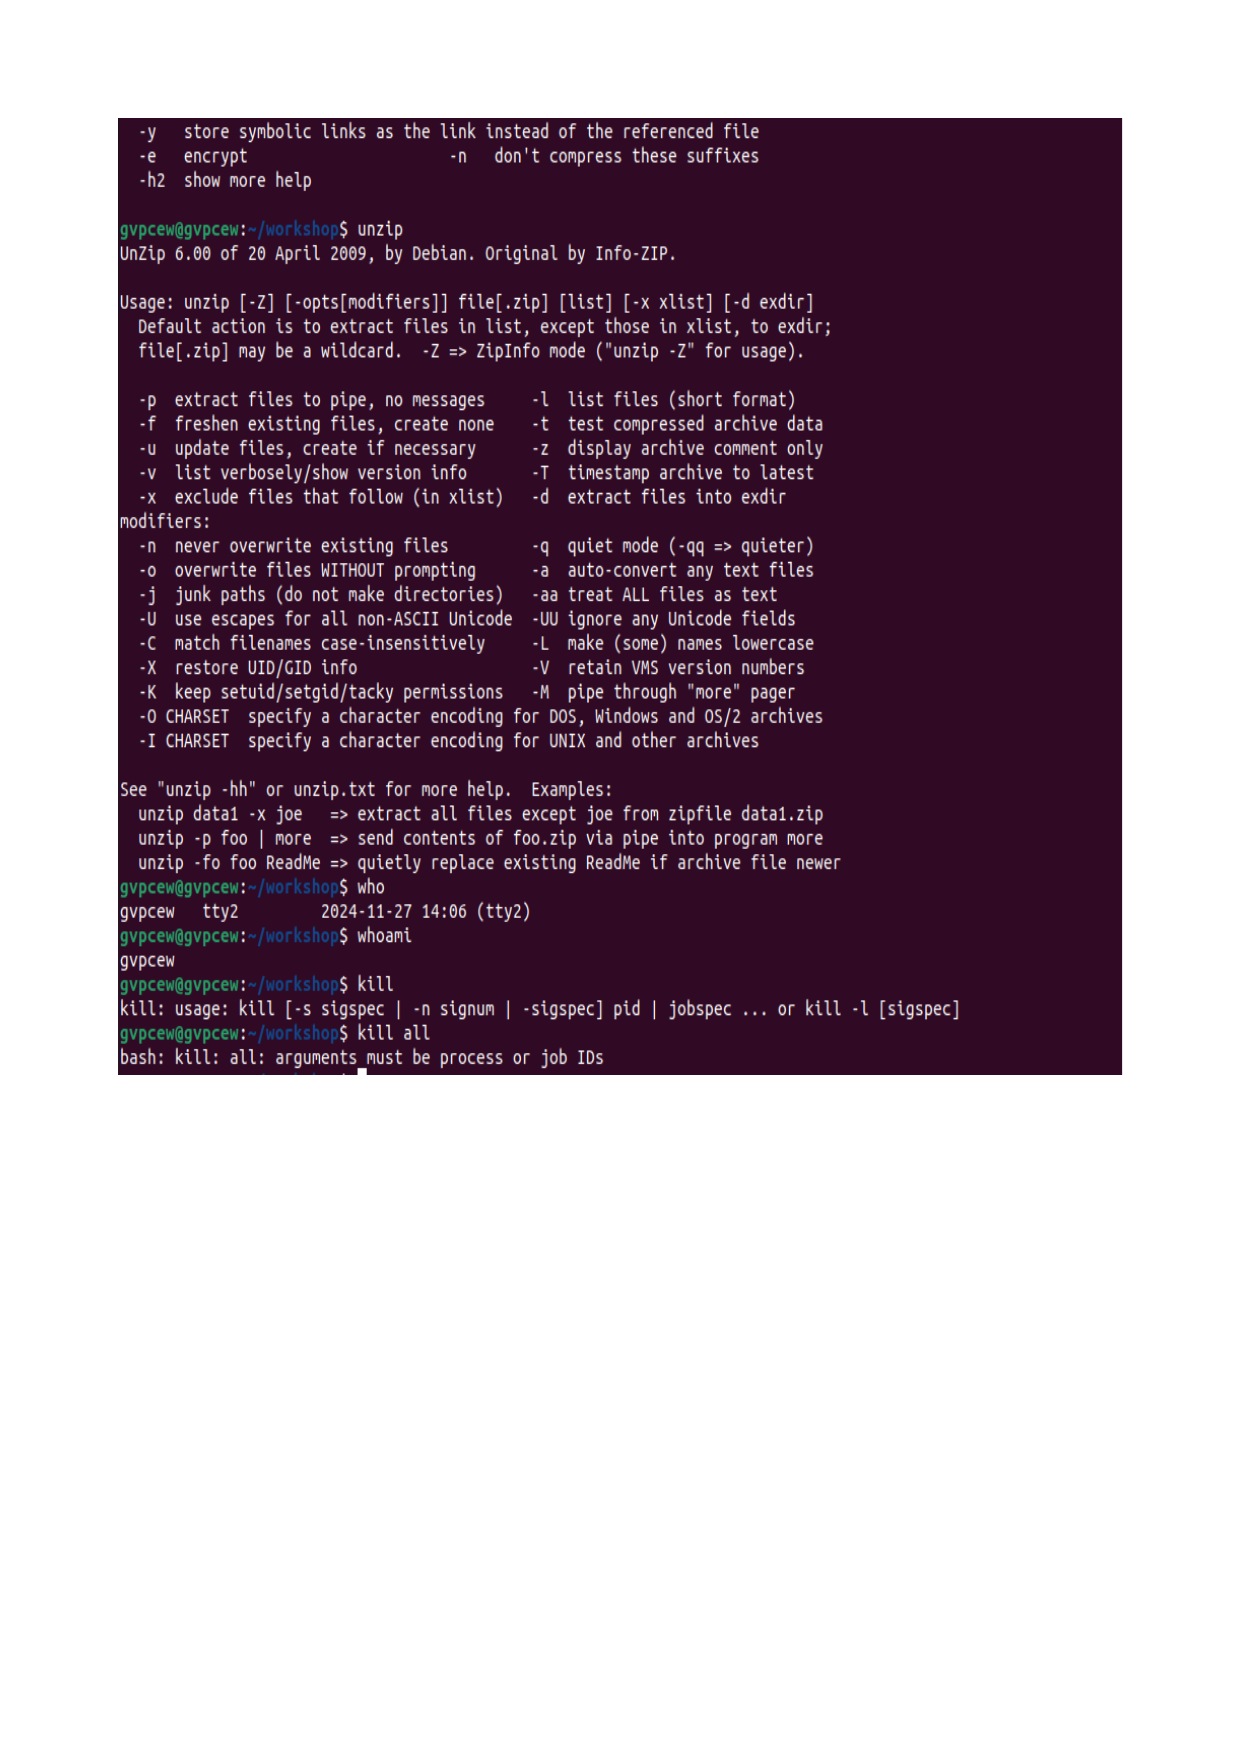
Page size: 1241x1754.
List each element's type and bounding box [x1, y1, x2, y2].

picture [118, 118, 1123, 1075]
